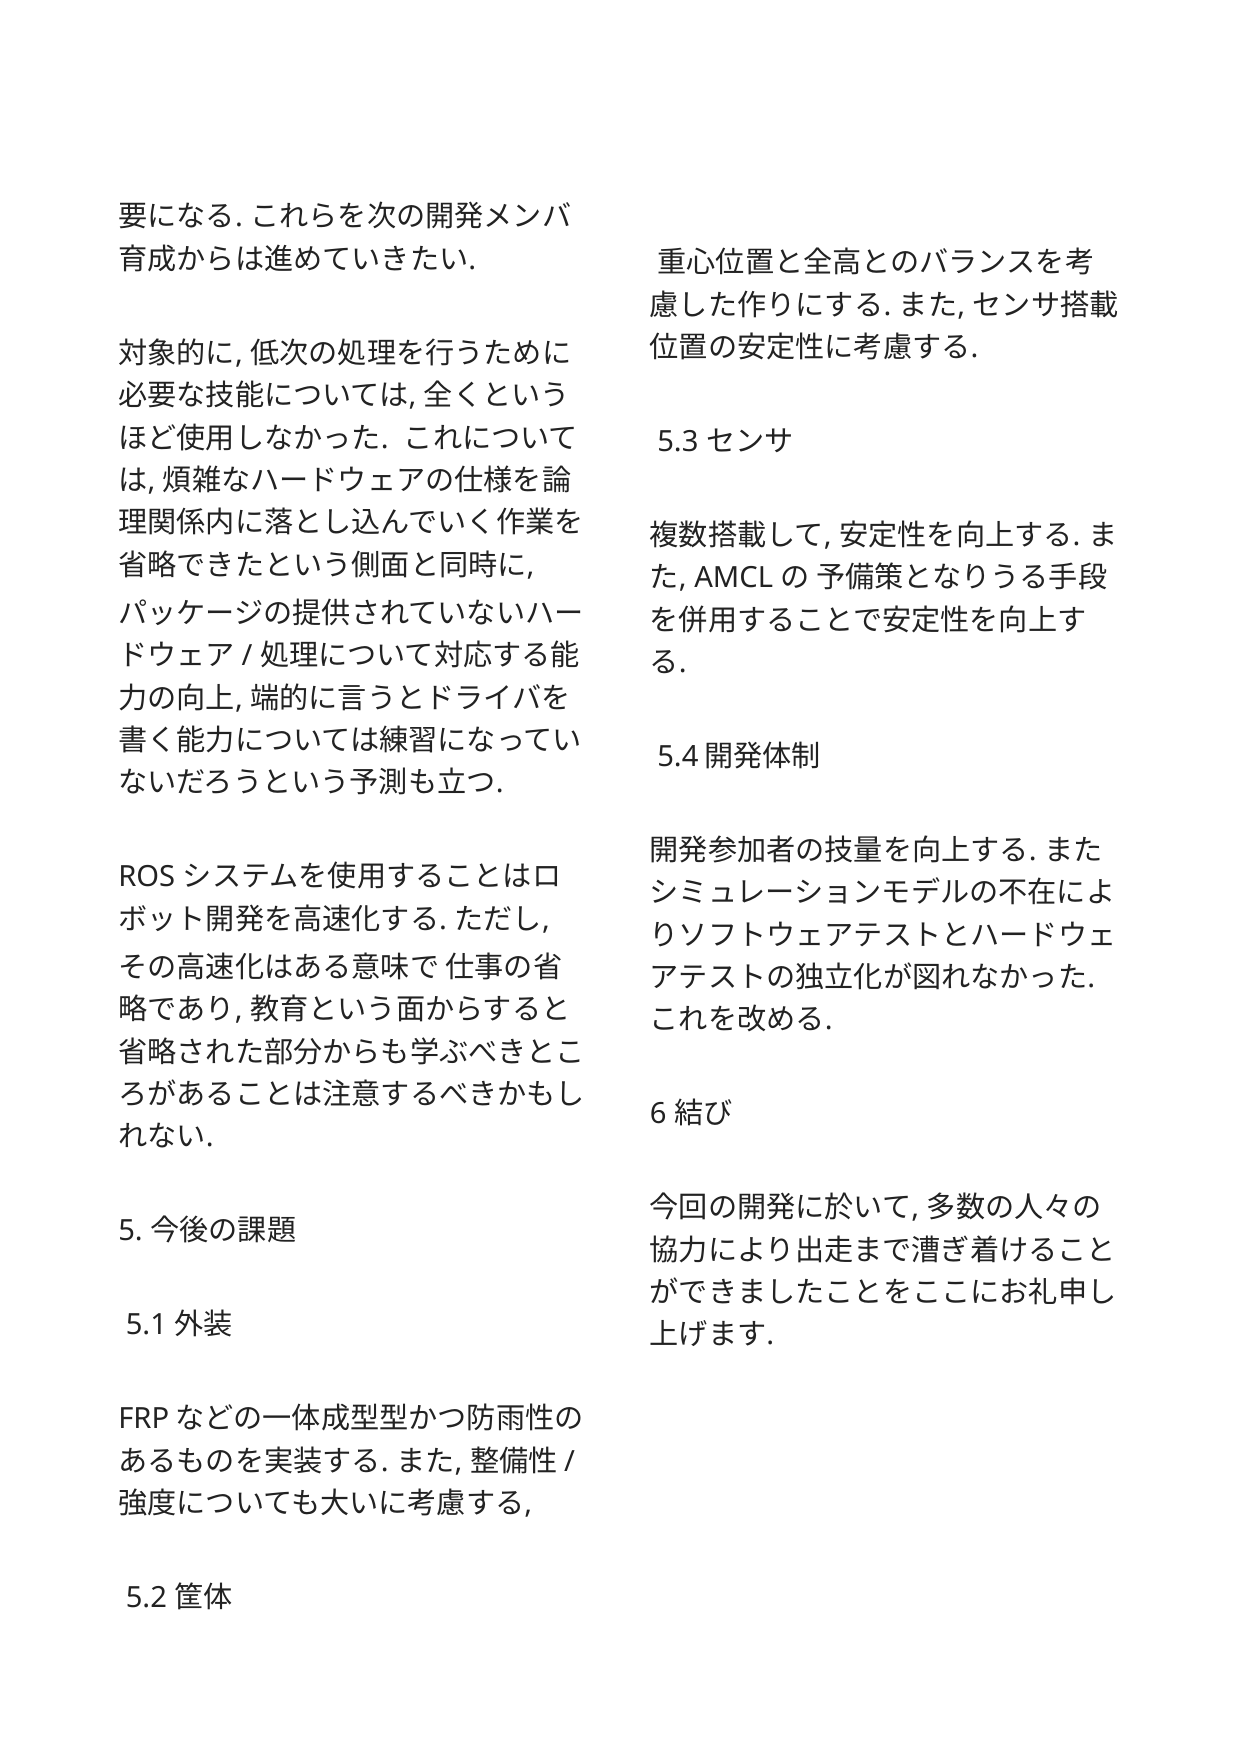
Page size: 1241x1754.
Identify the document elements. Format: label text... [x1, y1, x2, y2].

text 開発参加者の技量を向上する. また シミュレーションモデルの不在によりソフトウェアテストとハードウェアテストの独立化が図れなかった. これを改める. [649, 826, 1122, 1038]
text 5.2 筐体 [118, 1573, 591, 1616]
text 今回の開発に於いて, 多数の人々の協力により出走まで漕ぎ着けることができましたことをここにお礼申し上げます. [649, 1184, 1122, 1353]
text その高速化はある意味で 仕事の省略であり, 教育という面からすると省略された部分からも学ぶべきところがあることは注意するべきかもしれない. [118, 944, 591, 1155]
text パッケージの提供されていないハードウェア / 処理について対応する能力の向上, 端的に言うとドライバを書く能力については練習になっていないだろうという予測も立つ. [118, 589, 591, 801]
text 5.3 センサ [649, 417, 1122, 460]
text 5.1 外装 [118, 1301, 591, 1343]
text ROS システムを使用することはロボット開発を高速化する. ただし, [118, 853, 591, 938]
text 5.4開発体制 [649, 732, 1122, 775]
text 対象的に, 低次の処理を行うために必要な技能については, 全くというほど使用しなかった. これについては, 煩雑なハードウェアの仕様を論理関係内に落とし込んでいく作業を省略できたという側面と同時に, [118, 329, 591, 584]
text 複数搭載して, 安定性を向上する. また, AMCL の 予備策となりうる手段を併用することで安定性を向上する. [649, 511, 1122, 681]
text 要になる. これらを次の開発メンバ育成からは進めていきたい. [118, 193, 591, 278]
text 重心位置と全高とのバランスを考慮した作りにする. また, センサ搭載位置の安定性に考慮する. [649, 239, 1122, 366]
text FRPなどの一体成型型かつ防雨性のあるものを実装する. また, 整備性 / 強度についても大いに考慮する, [118, 1395, 591, 1522]
text 5. 今後の課題 [118, 1207, 591, 1249]
text 6 結び [649, 1090, 1122, 1132]
